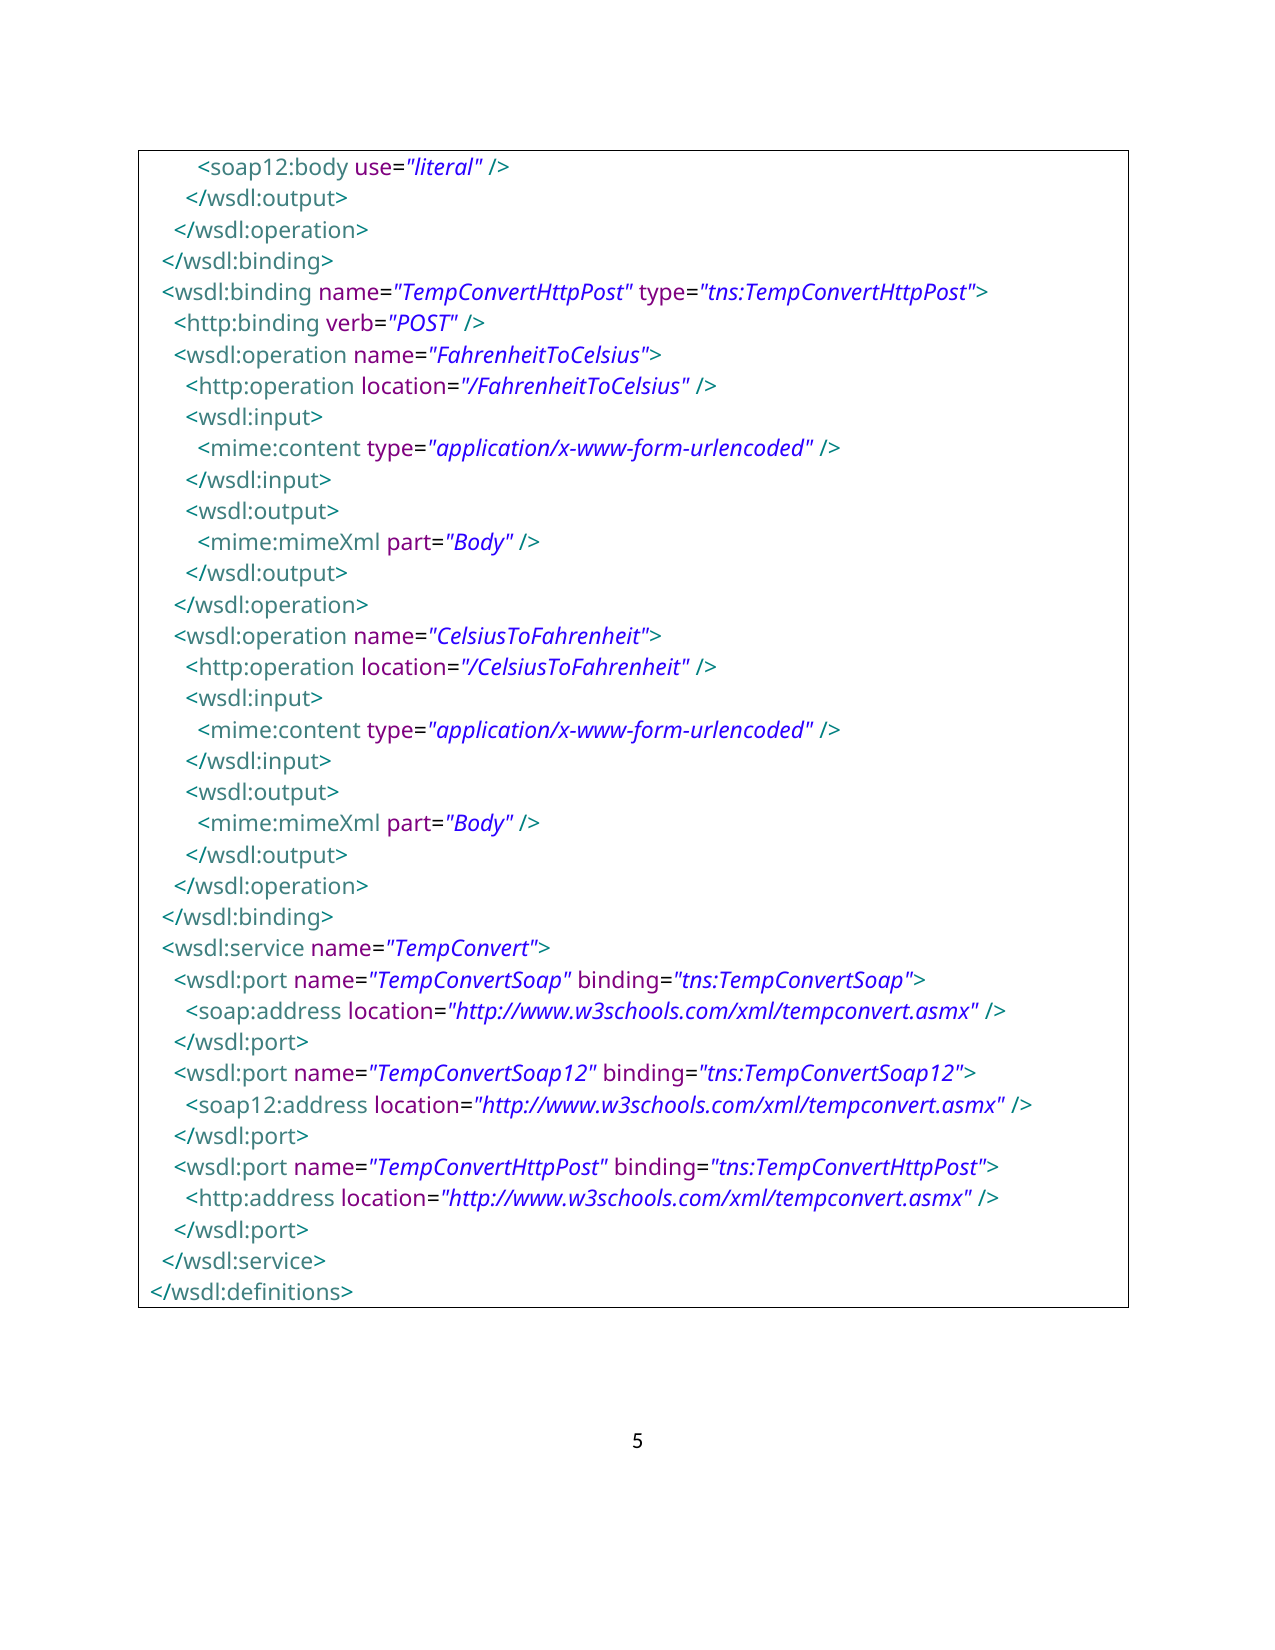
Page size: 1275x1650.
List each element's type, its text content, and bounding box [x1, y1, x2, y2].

table_cell <soap12:body use="literal" /> </wsdl:output> </wsdl:operation> </wsdl:binding> <wsdl:binding name="TempConvertHttpPost" type="tns:TempConvertHttpPost"> <http:binding verb="POST" /> <wsdl:operation name="FahrenheitToCelsius"> <http:operation location="/FahrenheitToCelsius" /> <wsdl:input> <mime:content type="application/x-www-form-urlencoded" /> </wsdl:input> <wsdl:output> <mime:mimeXml part="Body" /> </wsdl:output> </wsdl:operation> <wsdl:operation name="CelsiusToFahrenheit"> <http:operation location="/CelsiusToFahrenheit" /> <wsdl:input> <mime:content type="application/x-www-form-urlencoded" /> </wsdl:input> <wsdl:output> <mime:mimeXml part="Body" /> </wsdl:output> </wsdl:operation> </wsdl:binding> <wsdl:service name="TempConvert"> <wsdl:port name="TempConvertSoap" binding="tns:TempConvertSoap"> <soap:address location="http://www.w3schools.com/xml/tempconvert.asmx" /> </wsdl:port> <wsdl:port name="TempConvertSoap12" binding="tns:TempConvertSoap12"> <soap12:address location="http://www.w3schools.com/xml/tempconvert.asmx" /> </wsdl:port> <wsdl:port name="TempConvertHttpPost" binding="tns:TempConvertHttpPost"> <http:address location="http://www.w3schools.com/xml/tempconvert.asmx" /> </wsdl:port> </wsdl:service> </wsdl:definitions> [139, 151, 1128, 1307]
